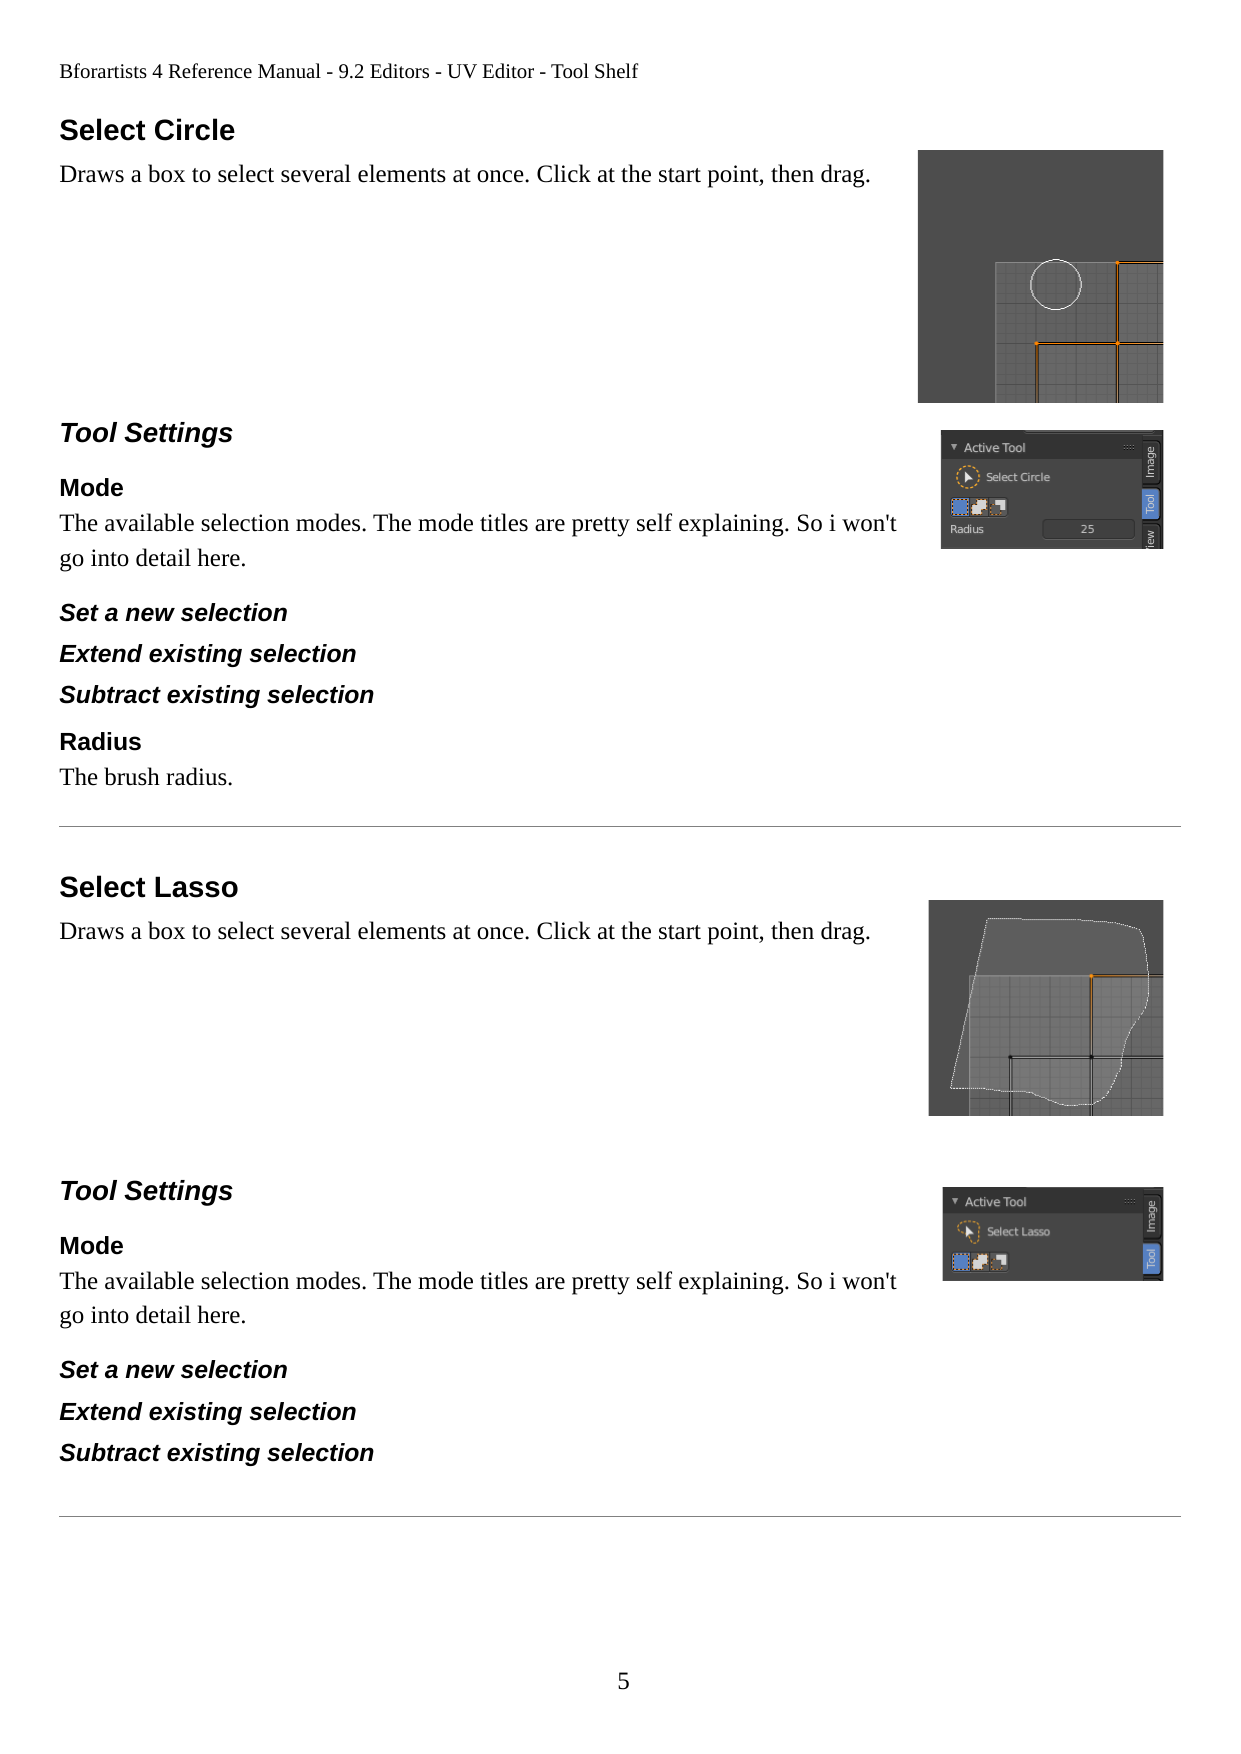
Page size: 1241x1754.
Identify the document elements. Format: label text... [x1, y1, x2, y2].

subtitle [1164, 1231, 1181, 1259]
text The available selection modes. The mode titles are pretty self explaining. So i won't go into detail here. [59, 508, 1181, 572]
subtitle Subtract existing selection [59, 680, 1181, 709]
subtitle Tool Settings [59, 1174, 1181, 1206]
text The available selection modes. The mode titles are pretty self explaining. So i won't go into detail here. [59, 1266, 1181, 1329]
subtitle [1164, 473, 1181, 502]
subtitle Mode [59, 1231, 942, 1259]
subtitle Set a new selection [59, 598, 1181, 627]
subtitle Subtract existing selection [59, 1438, 1181, 1466]
subtitle Extend existing selection [59, 639, 1181, 668]
subtitle Select Lasso [59, 870, 1181, 904]
picture [942, 1187, 1164, 1281]
text The brush radius. [59, 762, 1181, 791]
text Draws a box to select several elements at once. Click at the start point, then drag. [59, 159, 917, 188]
picture [917, 150, 1164, 403]
picture [940, 430, 1164, 549]
subtitle Tool Settings [59, 417, 1181, 448]
subtitle Select Circle [59, 113, 1181, 146]
subtitle Set a new selection [59, 1356, 1181, 1384]
picture [928, 900, 1164, 1116]
subtitle Radius [59, 727, 1181, 756]
subtitle Mode [59, 473, 940, 502]
text Draws a box to select several elements at once. Click at the start point, then drag. [59, 916, 928, 945]
subtitle Extend existing selection [59, 1397, 1181, 1425]
